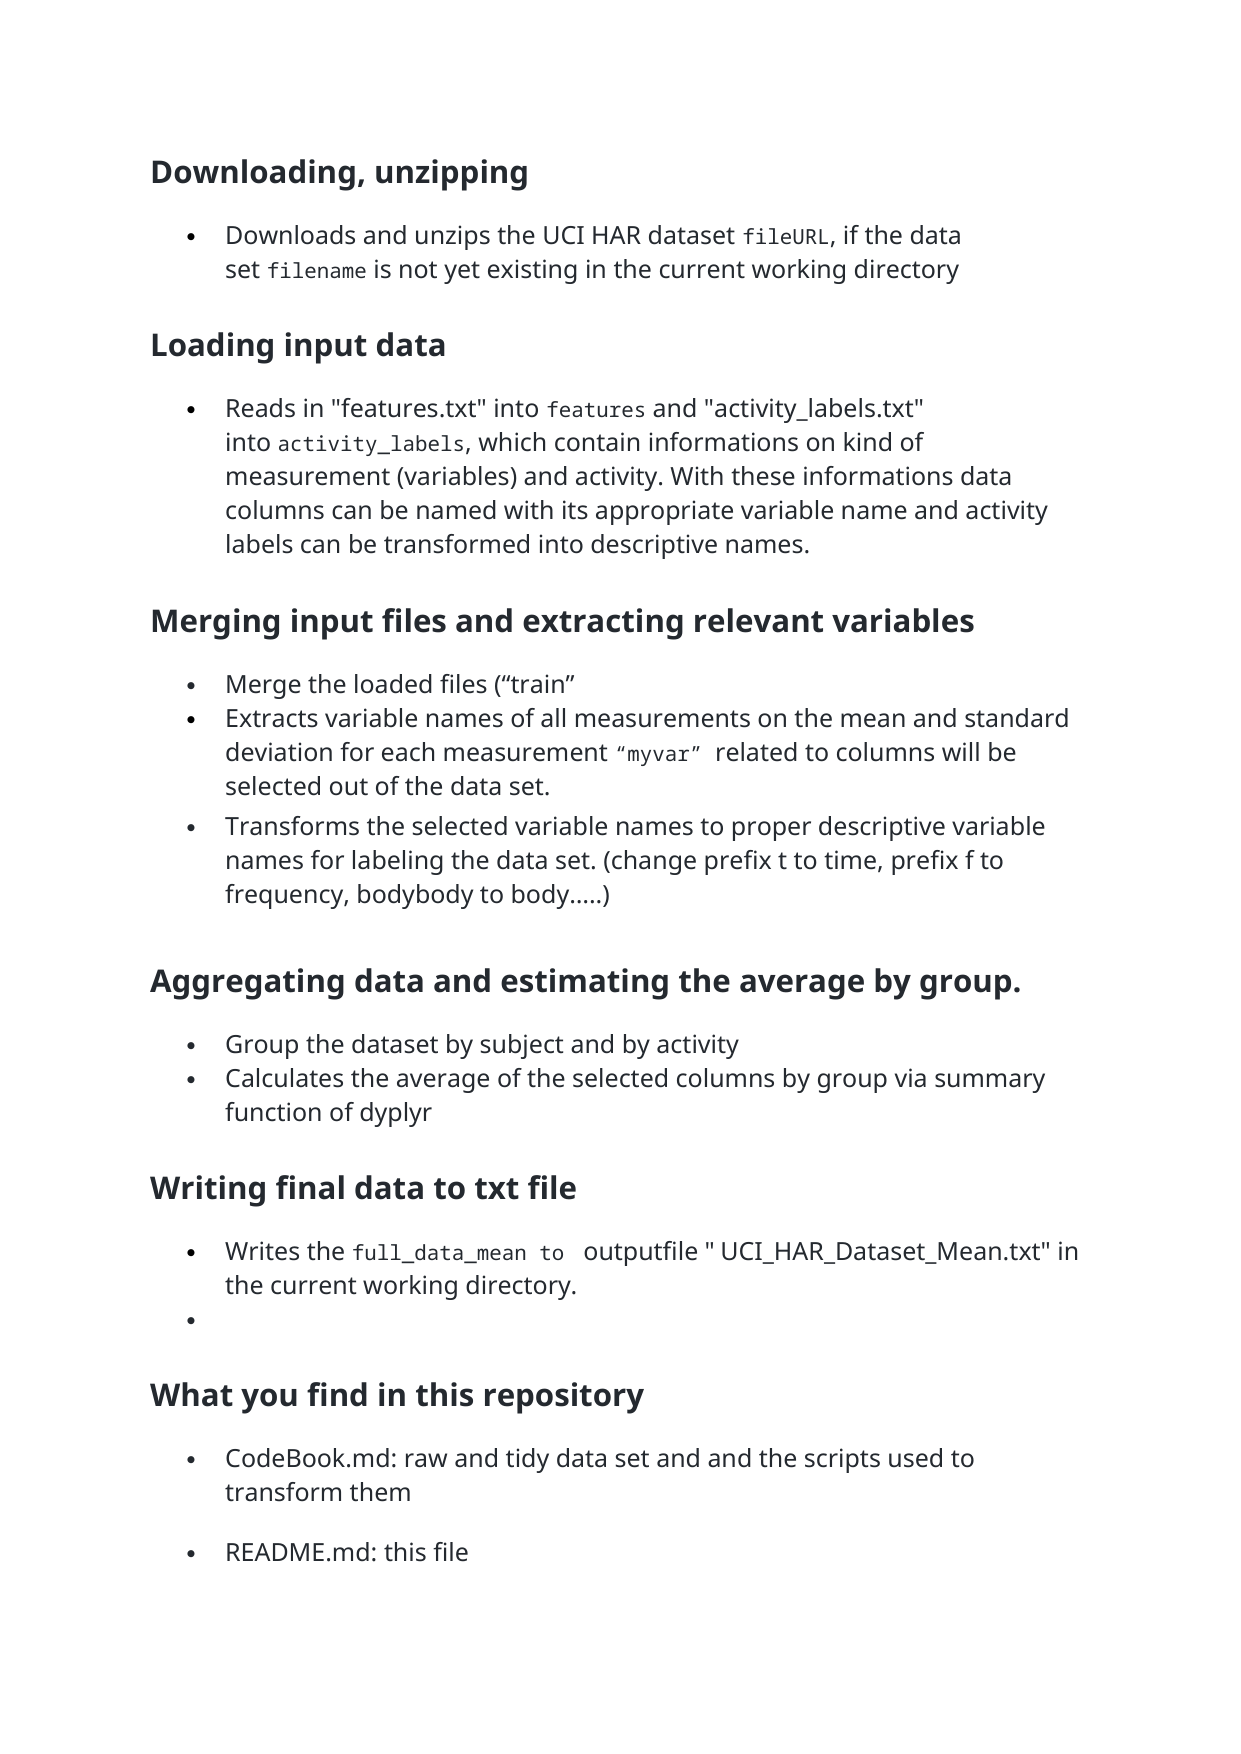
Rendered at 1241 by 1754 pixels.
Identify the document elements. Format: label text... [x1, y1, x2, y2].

list CodeBook.md: raw and tidy data set and and the scripts used to transform them [187, 1441, 1090, 1509]
list Reads in "features.txt" into features and "activity_labels.txt" into activity_labels, which contain informations on kind of measurement (variables) and activity. With these informations data columns can be named with its appropriate variable name and activity labels can be transformed into descriptive names. [187, 391, 1090, 561]
subtitle Merging input files and extracting relevant variables [150, 599, 1090, 641]
list Group the dataset by subject and by activity [187, 1026, 1090, 1061]
list Writes the full_data_mean to outputfile " UCI_HAR_Dataset_Mean.txt" in the current working directory. [187, 1234, 1090, 1302]
list Calculates the average of the selected columns by group via summary function of dyplyr [187, 1061, 1090, 1129]
subtitle Aggregating data and estimating the average by group. [150, 959, 1090, 1001]
list Merge the loaded files (“train” [187, 666, 1090, 700]
list Downloads and unzips the UCI HAR dataset fileURL, if the data set filename is not yet existing in the current working directory [187, 218, 1090, 286]
list README.md: this file [187, 1534, 1090, 1568]
subtitle Writing final data to txt file [150, 1166, 1090, 1209]
subtitle What you find in this repository [150, 1373, 1090, 1416]
list Transforms the selected variable names to proper descriptive variable names for labeling the data set. (change prefix t to time, prefix f to frequency, bodybody to body…..) [187, 809, 1090, 911]
list Extracts variable names of all measurements on the mean and standard deviation for each measurement “myvar” related to columns will be selected out of the data set. [187, 700, 1090, 802]
subtitle Downloading, unzipping [150, 150, 1090, 193]
subtitle Loading input data [150, 323, 1090, 366]
